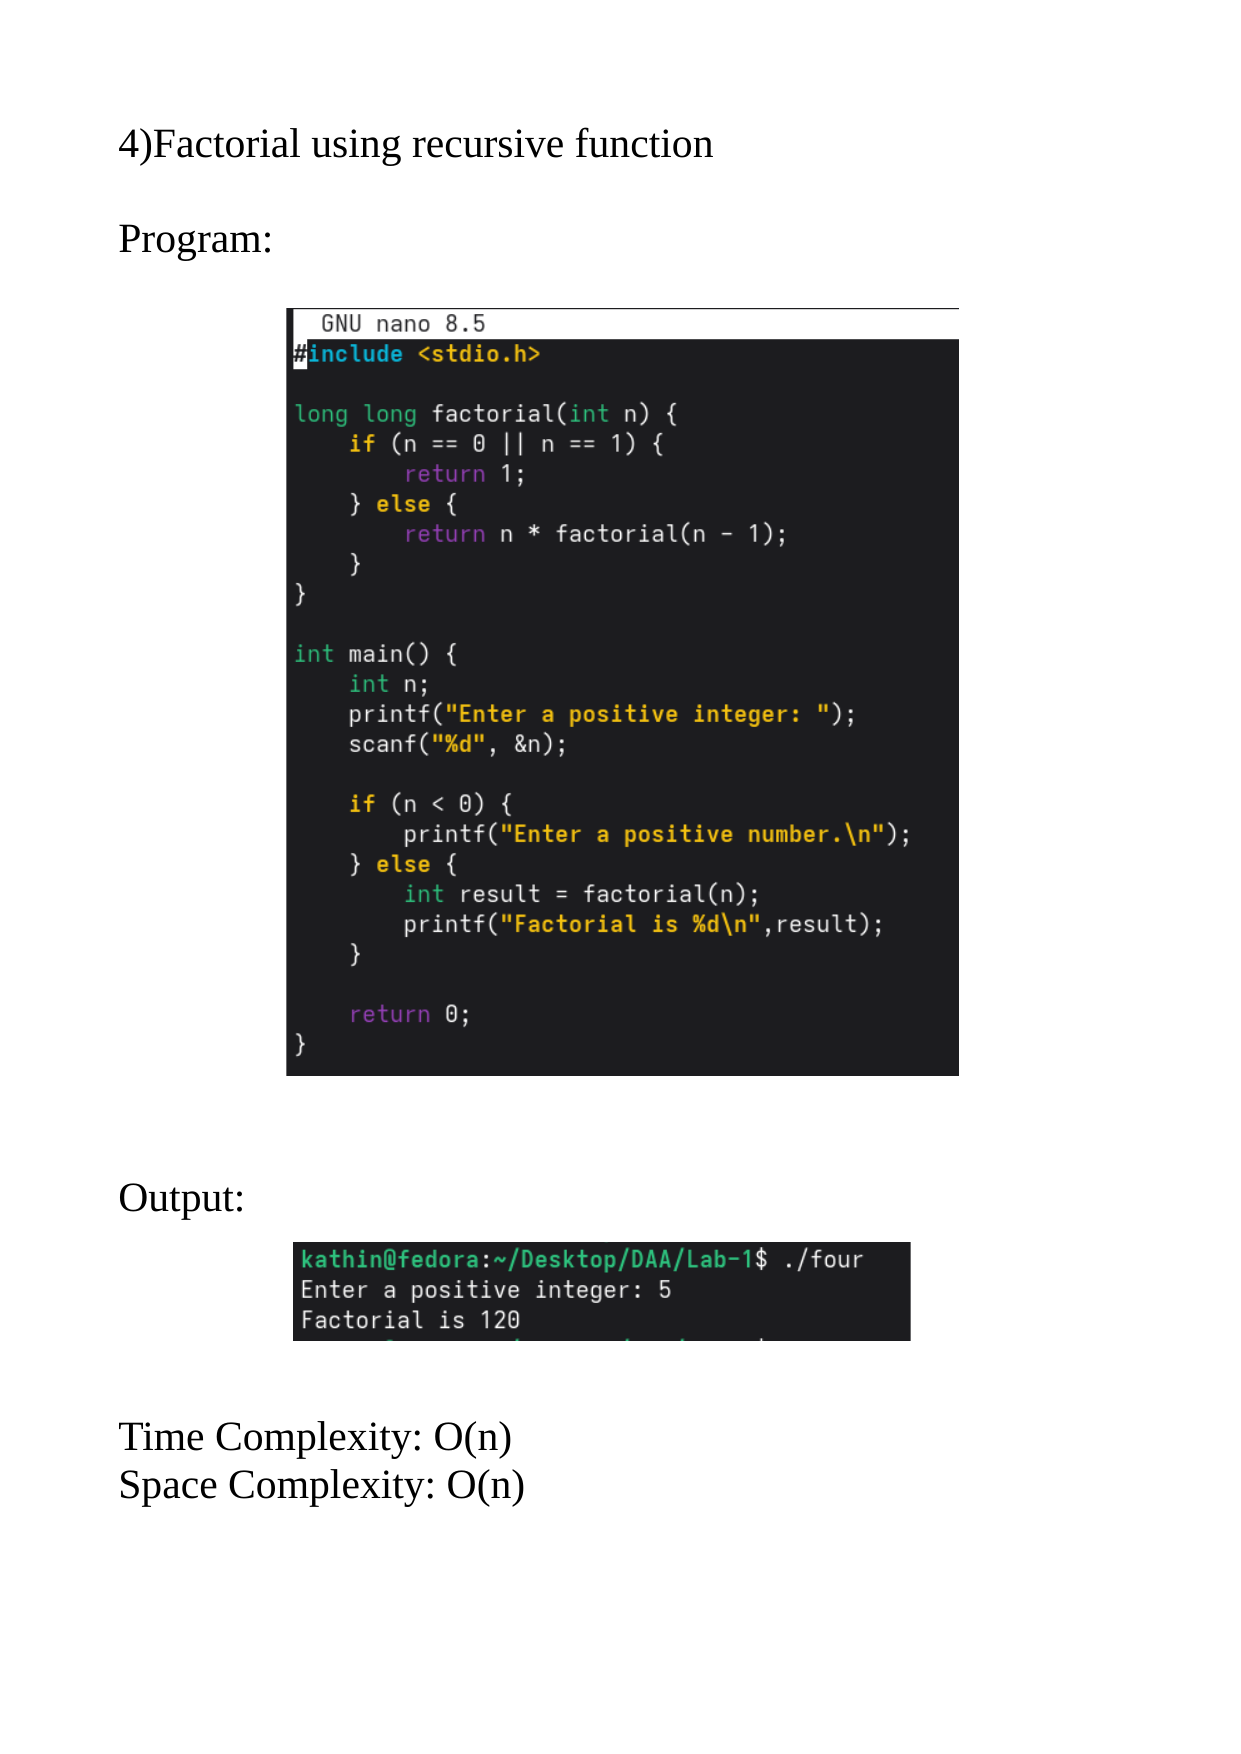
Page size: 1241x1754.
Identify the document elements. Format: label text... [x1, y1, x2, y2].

text 4)Factorial using recursive function [118, 118, 1122, 166]
text Output: [118, 1172, 1122, 1220]
text Time Complexity: O(n) [118, 1412, 1122, 1460]
text Space Complexity: O(n) [118, 1460, 1122, 1508]
text Program: [118, 214, 1122, 262]
picture [293, 1242, 911, 1341]
picture [286, 308, 959, 1076]
